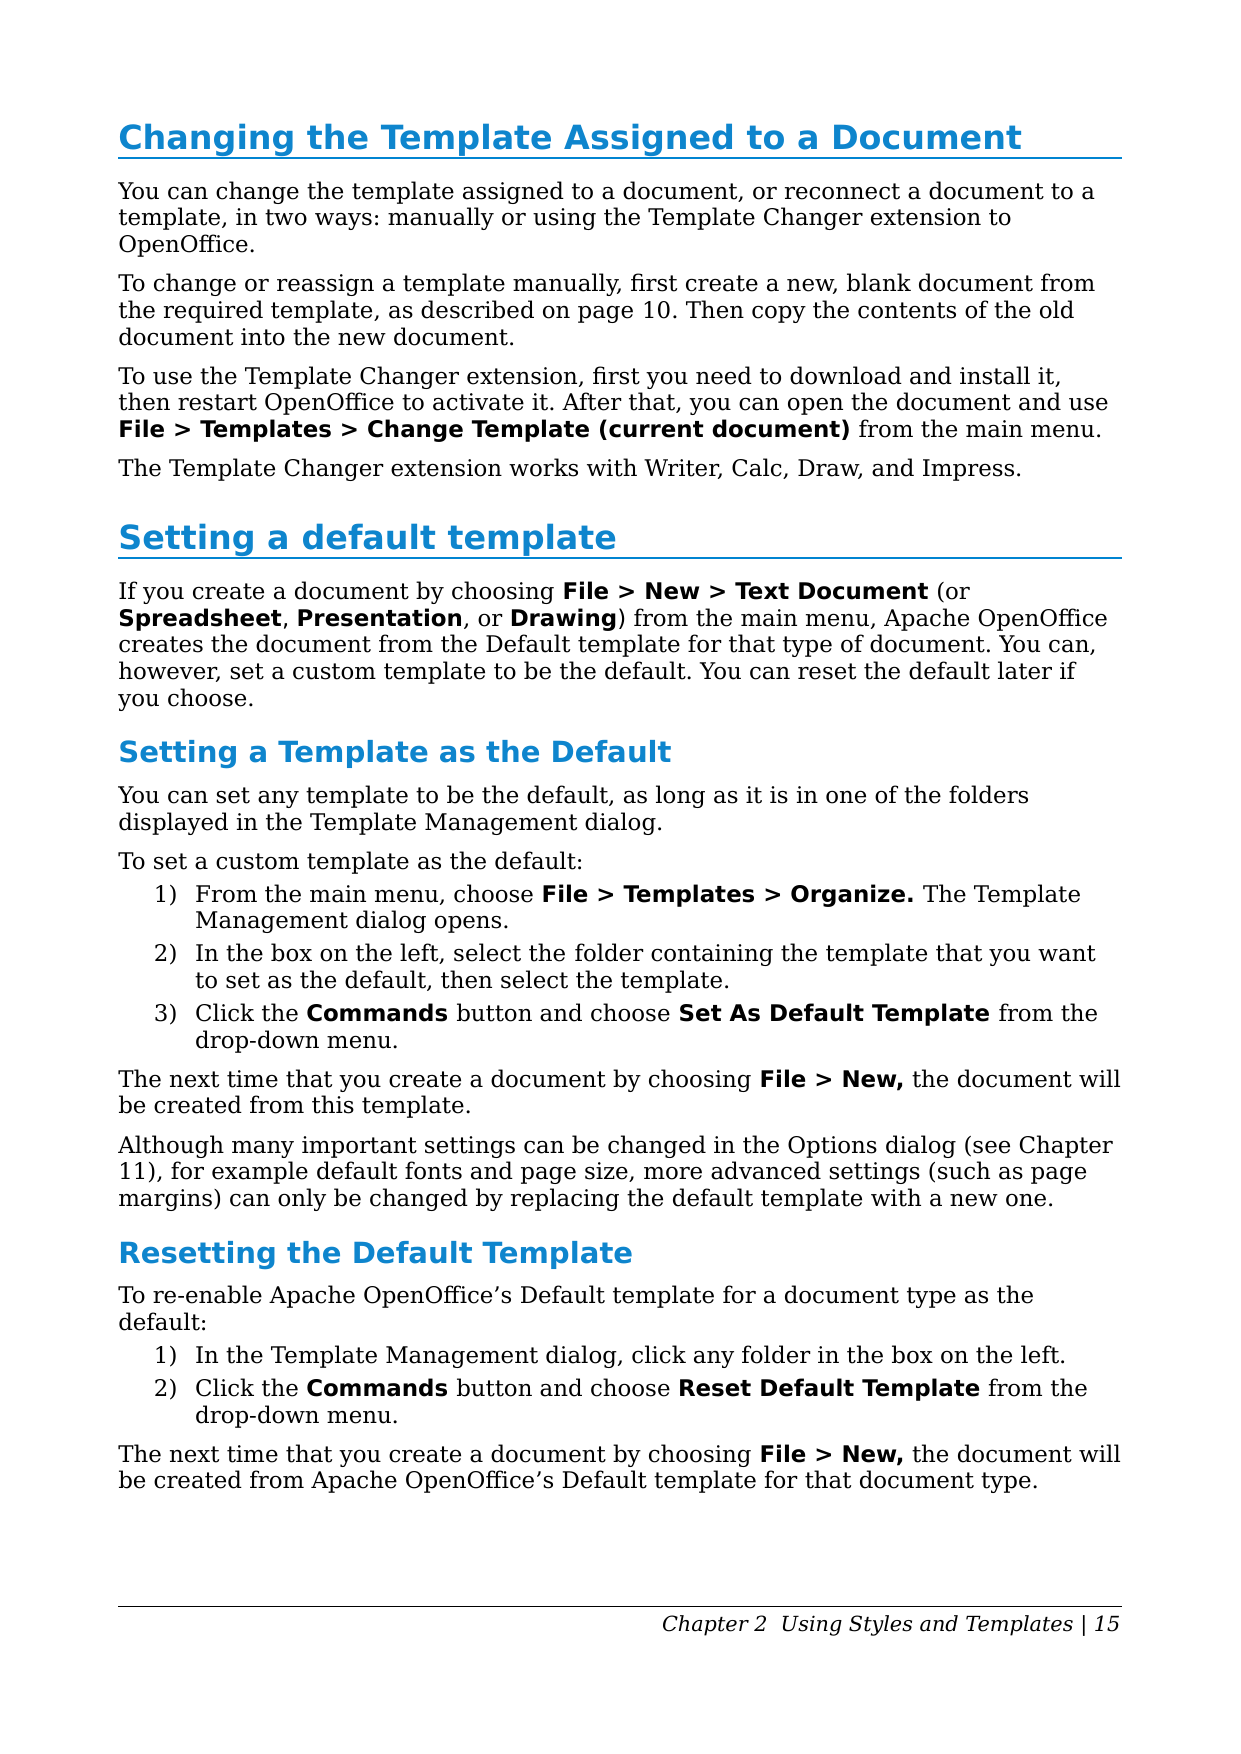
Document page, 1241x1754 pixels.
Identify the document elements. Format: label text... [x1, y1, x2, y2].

list Click the Commands button and choose Reset Default Template from the drop-down menu. [177, 1375, 1122, 1428]
list To set a custom template as the default: [118, 848, 1122, 874]
list In the Template Management dialog, click any folder in the box on the left. [177, 1342, 1122, 1369]
subtitle Setting a default template [118, 518, 1122, 557]
list From the main menu, choose File > Templates > Organize. The Template Management dialog opens. [177, 881, 1122, 934]
list In the box on the left, select the folder containing the template that you want to set as the default, then select the template. [177, 941, 1122, 994]
list Click the Commands button and choose Set As Default Template from the drop-down menu. [177, 1000, 1122, 1053]
subtitle Changing the Template Assigned to a Document [118, 118, 1122, 157]
text You can set any template to be the default, as long as it is in one of the folders displayed in the Template Management dialog. [118, 782, 1122, 835]
subtitle Setting a Template as the Default [118, 736, 1122, 769]
text Although many important settings can be changed in the Options dialog (see Chapter 11), for example default fonts and page size, more advanced settings (such as page margins) can only be changed by replacing the default template with a new one. [118, 1132, 1122, 1212]
text If you create a document by choosing File > New > Text Document (or Spreadsheet, Presentation, or Drawing) from the main menu, Apache OpenOffice creates the document from the Default template for that type of document. You can, however, set a custom template to be the default. You can reset the default later if you choose. [118, 578, 1122, 711]
text The Template Changer extension works with Writer, Calc, Draw, and Impress. [118, 455, 1122, 482]
text The next time that you create a document by choosing File > New, the document will be created from Apache OpenOffice’s Default template for that document type. [118, 1441, 1122, 1494]
text You can change the template assigned to a document, or reconnect a document to a template, in two ways: manually or using the Template Changer extension to OpenOffice. [118, 178, 1122, 258]
text To change or reassign a template manually, first create a new, blank document from the required template, as described on page 10. Then copy the contents of the old document into the new document. [118, 270, 1122, 350]
list To re-enable Apache OpenOffice’s Default template for a document type as the default: [118, 1282, 1122, 1336]
text The next time that you create a document by choosing File > New, the document will be created from this template. [118, 1066, 1122, 1119]
subtitle Resetting the Default Template [118, 1236, 1122, 1270]
text To use the Template Changer extension, first you need to download and install it, then restart OpenOffice to activate it. After that, you can open the document and use File > Templates > Change Template (current document) from the main menu. [118, 363, 1122, 443]
